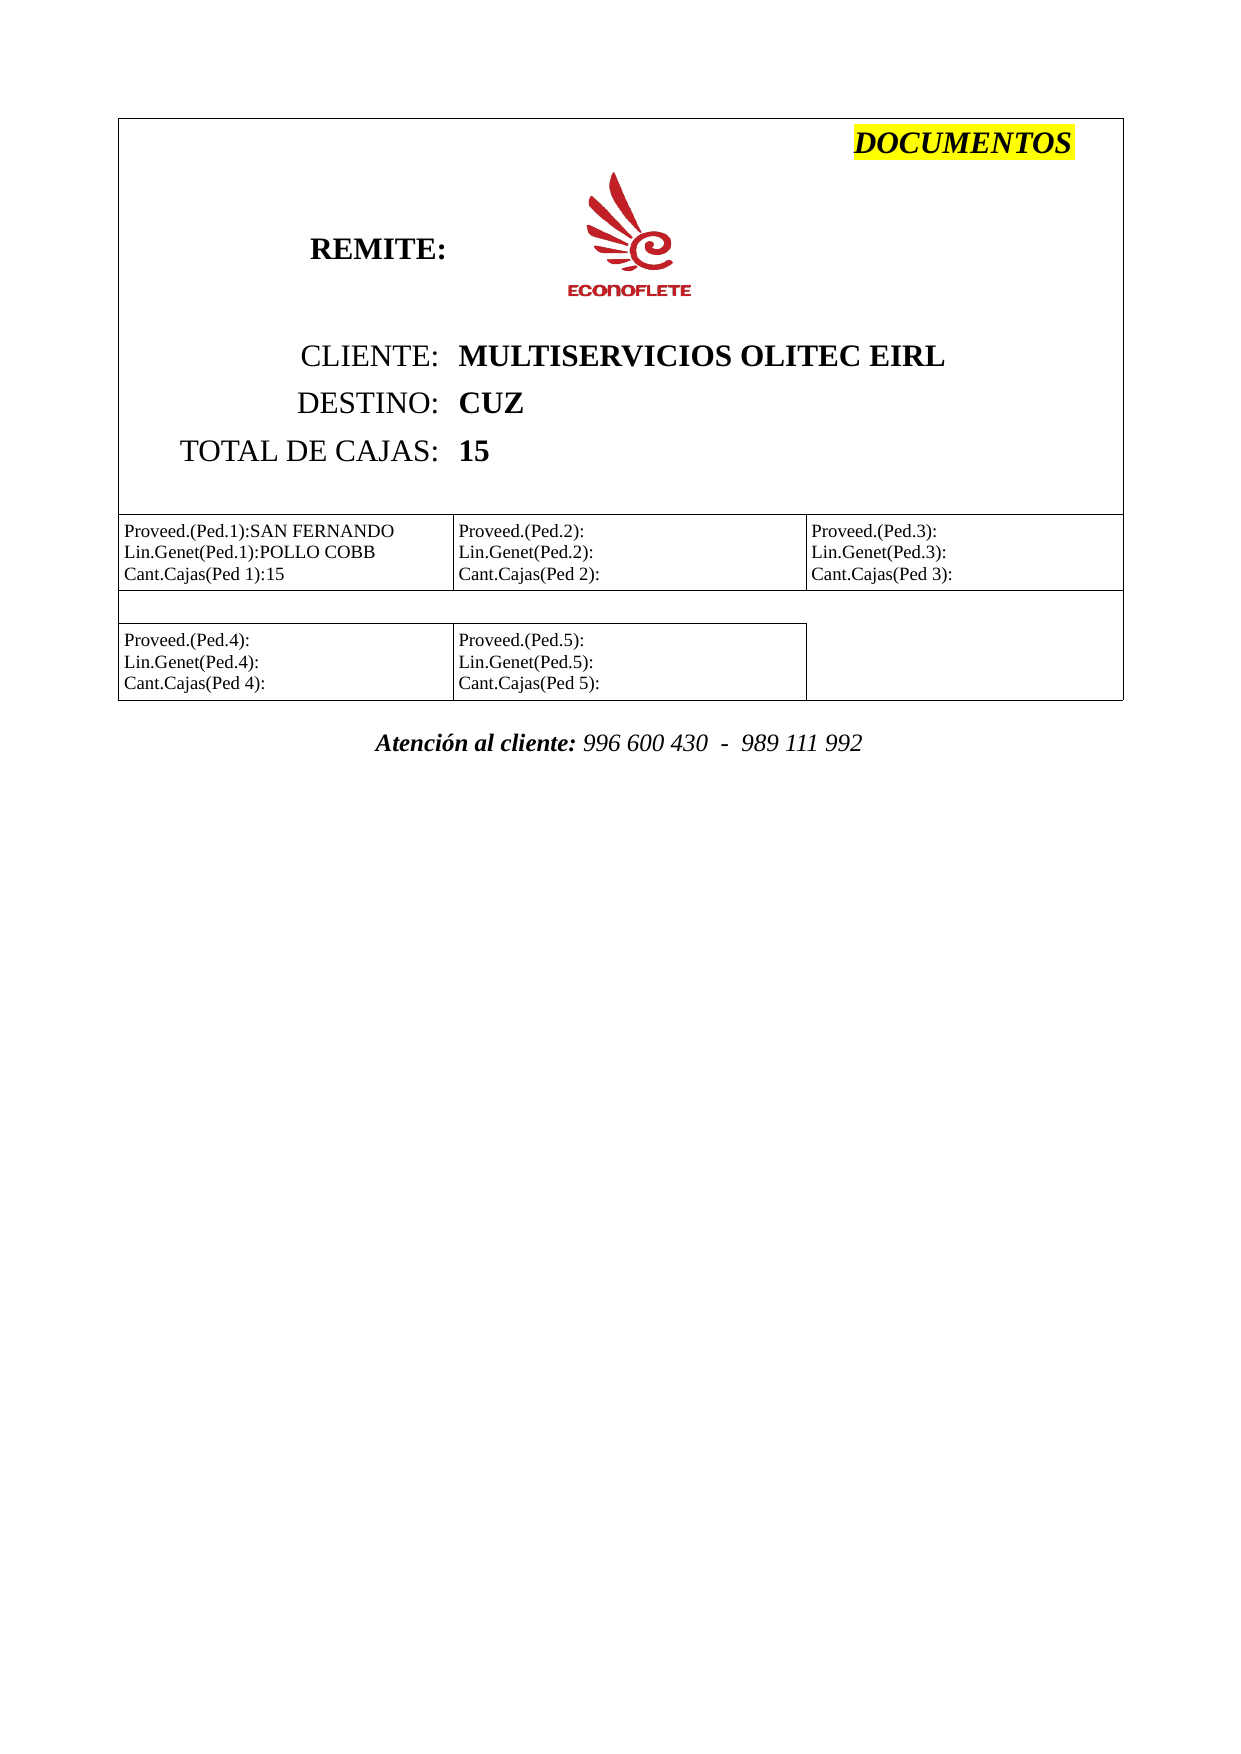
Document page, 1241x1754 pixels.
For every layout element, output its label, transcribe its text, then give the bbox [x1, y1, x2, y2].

table_header [119, 119, 453, 166]
table_cell [807, 623, 1123, 699]
table_cell TOTAL DE CAJAS: [119, 426, 453, 474]
table_cell [453, 166, 806, 332]
table_cell [119, 474, 453, 514]
table_cell Proveed.(Ped.1):SAN FERNANDO Lin.Genet(Ped.1):POLLO COBB Cant.Cajas(Ped 1):15 [119, 515, 453, 590]
table_cell [806, 591, 1123, 623]
table_cell MULTISERVICIOS OLITEC EIRL [453, 332, 1123, 379]
table_header [453, 119, 806, 166]
table_cell Proveed.(Ped.3): Lin.Genet(Ped.3): Cant.Cajas(Ped 3): [807, 515, 1123, 590]
table_cell Proveed.(Ped.2): Lin.Genet(Ped.2): Cant.Cajas(Ped 2): [454, 515, 806, 590]
table_cell [453, 591, 806, 623]
table_cell [806, 474, 1123, 514]
table_cell 15 [453, 426, 1123, 474]
table_cell CUZ [453, 379, 806, 426]
table_cell [806, 166, 1123, 332]
text Atención al cliente: 996 600 430 - 989 111 992 [118, 728, 1122, 757]
table_cell CLIENTE: [119, 332, 453, 379]
table_cell [453, 474, 806, 514]
table_cell Proveed.(Ped.4): Lin.Genet(Ped.4): Cant.Cajas(Ped 4): [119, 624, 453, 699]
table_cell [119, 591, 453, 623]
table_cell Proveed.(Ped.5): Lin.Genet(Ped.5): Cant.Cajas(Ped 5): [454, 624, 806, 699]
table_header DOCUMENTOS [806, 119, 1123, 166]
picture [552, 171, 707, 297]
table_cell DESTINO: [119, 379, 453, 426]
table_cell REMITE: [119, 166, 453, 332]
table_cell [806, 379, 1123, 426]
